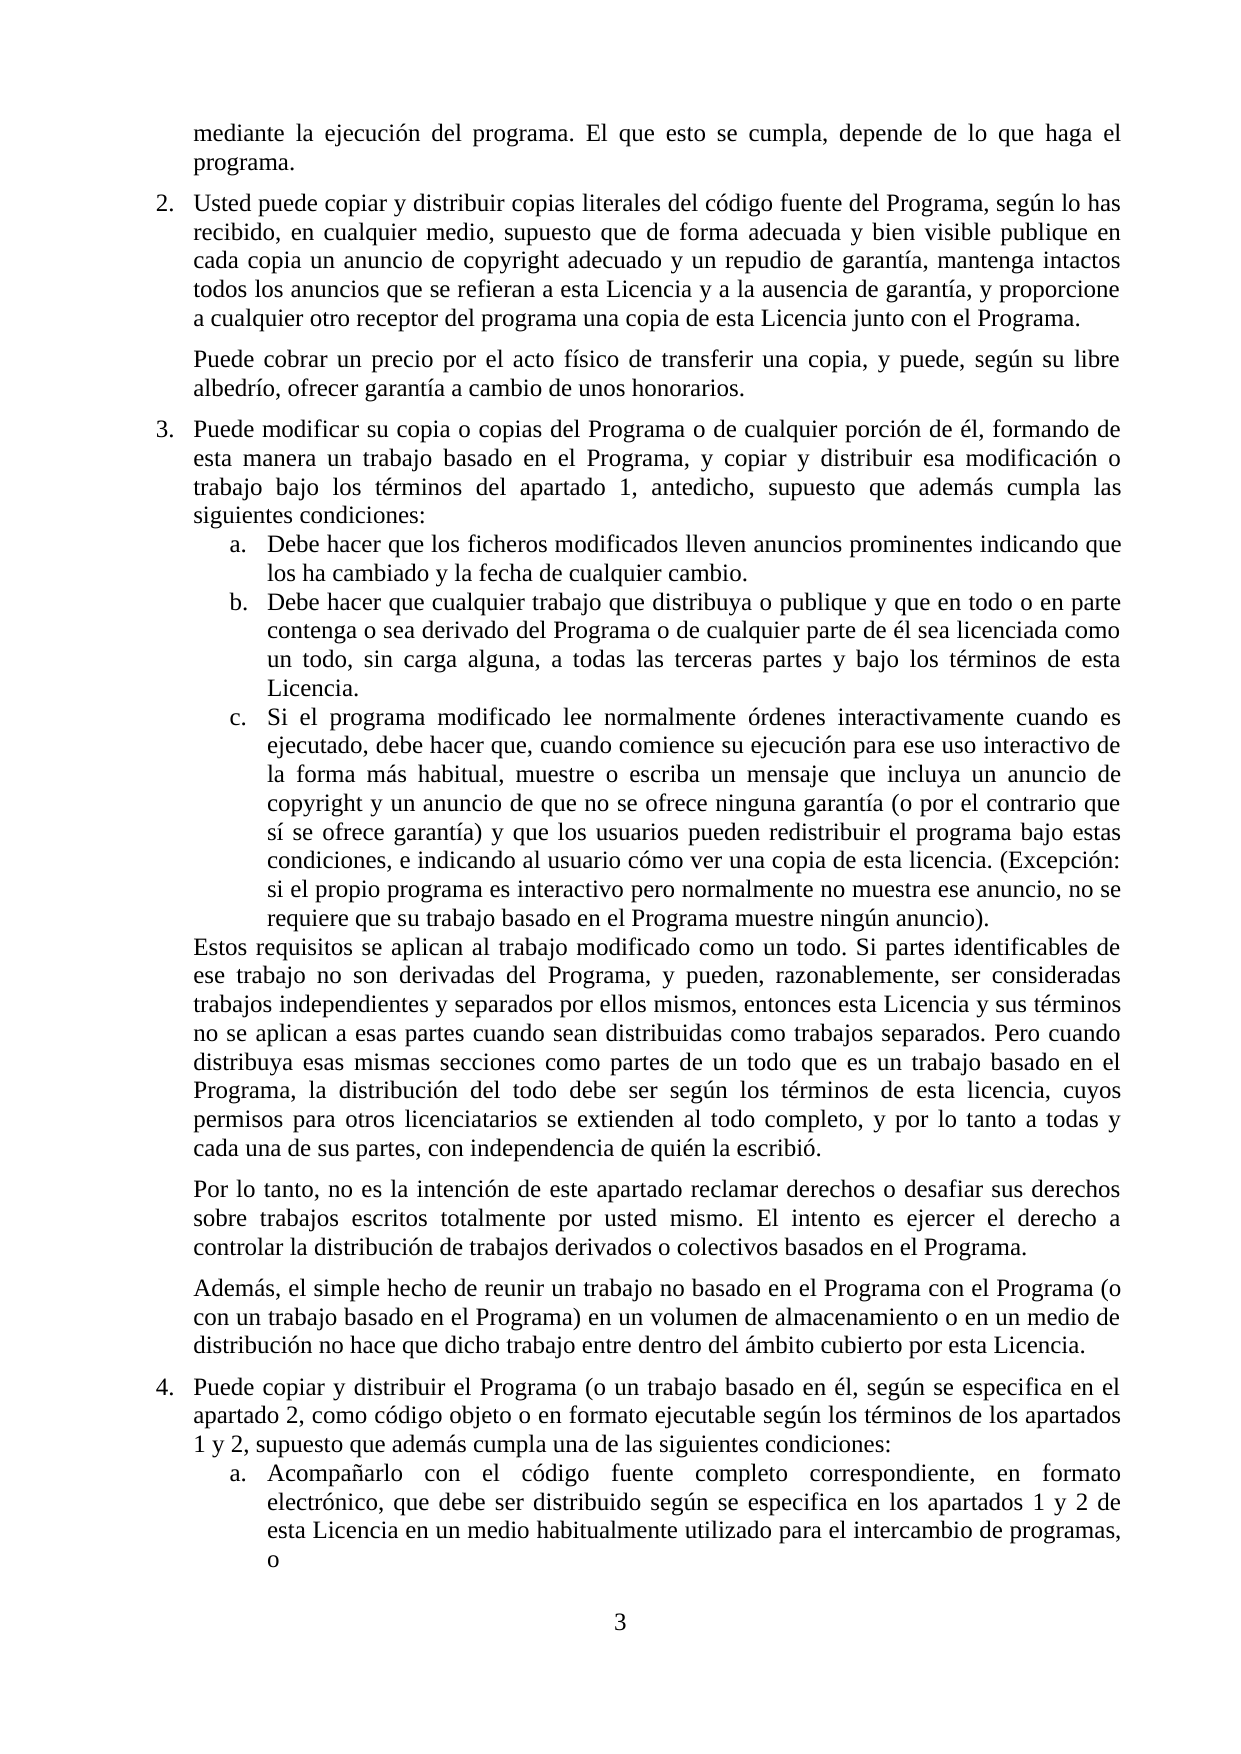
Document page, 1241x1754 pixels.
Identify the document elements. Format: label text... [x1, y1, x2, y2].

list Puede modificar su copia o copias del Programa o de cualquier porción de él, formando de esta manera un trabajo basado en el Programa, y copiar y distribuir esa modificación o trabajo bajo los términos del apartado 1, antedicho, supuesto que además cumpla las siguientes condiciones: [156, 414, 1122, 529]
list Debe hacer que los ficheros modificados lleven anuncios prominentes indicando que los ha cambiado y la fecha de cualquier cambio. [229, 529, 1122, 587]
list Además, el simple hecho de reunir un trabajo no basado en el Programa con el Programa (o con un trabajo basado en el Programa) en un volumen de almacenamiento o en un medio de distribución no hace que dicho trabajo entre dentro del ámbito cubierto por esta Licencia. [156, 1273, 1122, 1359]
list Acompañarlo con el código fuente completo correspondiente, en formato electrónico, que debe ser distribuido según se especifica en los apartados 1 y 2 de esta Licencia en un medio habitualmente utilizado para el intercambio de programas, o [229, 1458, 1122, 1573]
list Estos requisitos se aplican al trabajo modificado como un todo. Si partes identificables de ese trabajo no son derivadas del Programa, y pueden, razonablemente, ser consideradas trabajos independientes y separados por ellos mismos, entonces esta Licencia y sus términos no se aplican a esas partes cuando sean distribuidas como trabajos separados. Pero cuando distribuya esas mismas secciones como partes de un todo que es un trabajo basado en el Programa, la distribución del todo debe ser según los términos de esta licencia, cuyos permisos para otros licenciatarios se extienden al todo completo, y por lo tanto a todas y cada una de sus partes, con independencia de quién la escribió. [156, 932, 1122, 1162]
list Puede cobrar un precio por el acto físico de transferir una copia, y puede, según su libre albedrío, ofrecer garantía a cambio de unos honorarios. [156, 344, 1122, 402]
list Debe hacer que cualquier trabajo que distribuya o publique y que en todo o en parte contenga o sea derivado del Programa o de cualquier parte de él sea licenciada como un todo, sin carga alguna, a todas las terceras partes y bajo los términos de esta Licencia. [229, 587, 1122, 702]
list Si el programa modificado lee normalmente órdenes interactivamente cuando es ejecutado, debe hacer que, cuando comience su ejecución para ese uso interactivo de la forma más habitual, muestre o escriba un mensaje que incluya un anuncio de copyright y un anuncio de que no se ofrece ninguna garantía (o por el contrario que sí se ofrece garantía) y que los usuarios pueden redistribuir el programa bajo estas condiciones, e indicando al usuario cómo ver una copia de esta licencia. (Excepción: si el propio programa es interactivo pero normalmente no muestra ese anuncio, no se requiere que su trabajo basado en el Programa muestre ningún anuncio). [229, 702, 1122, 932]
list Puede copiar y distribuir el Programa (o un trabajo basado en él, según se especifica en el apartado 2, como código objeto o en formato ejecutable según los términos de los apartados 1 y 2, supuesto que además cumpla una de las siguientes condiciones: [156, 1372, 1122, 1458]
list Usted puede copiar y distribuir copias literales del código fuente del Programa, según lo has recibido, en cualquier medio, supuesto que de forma adecuada y bien visible publique en cada copia un anuncio de copyright adecuado y un repudio de garantía, mantenga intactos todos los anuncios que se refieran a esta Licencia y a la ausencia de garantía, y proporcione a cualquier otro receptor del programa una copia de esta Licencia junto con el Programa. [156, 188, 1122, 332]
list Por lo tanto, no es la intención de este apartado reclamar derechos o desafiar sus derechos sobre trabajos escritos totalmente por usted mismo. El intento es ejercer el derecho a controlar la distribución de trabajos derivados o colectivos basados en el Programa. [156, 1174, 1122, 1261]
list mediante la ejecución del programa. El que esto se cumpla, depende de lo que haga el programa. [156, 118, 1122, 176]
